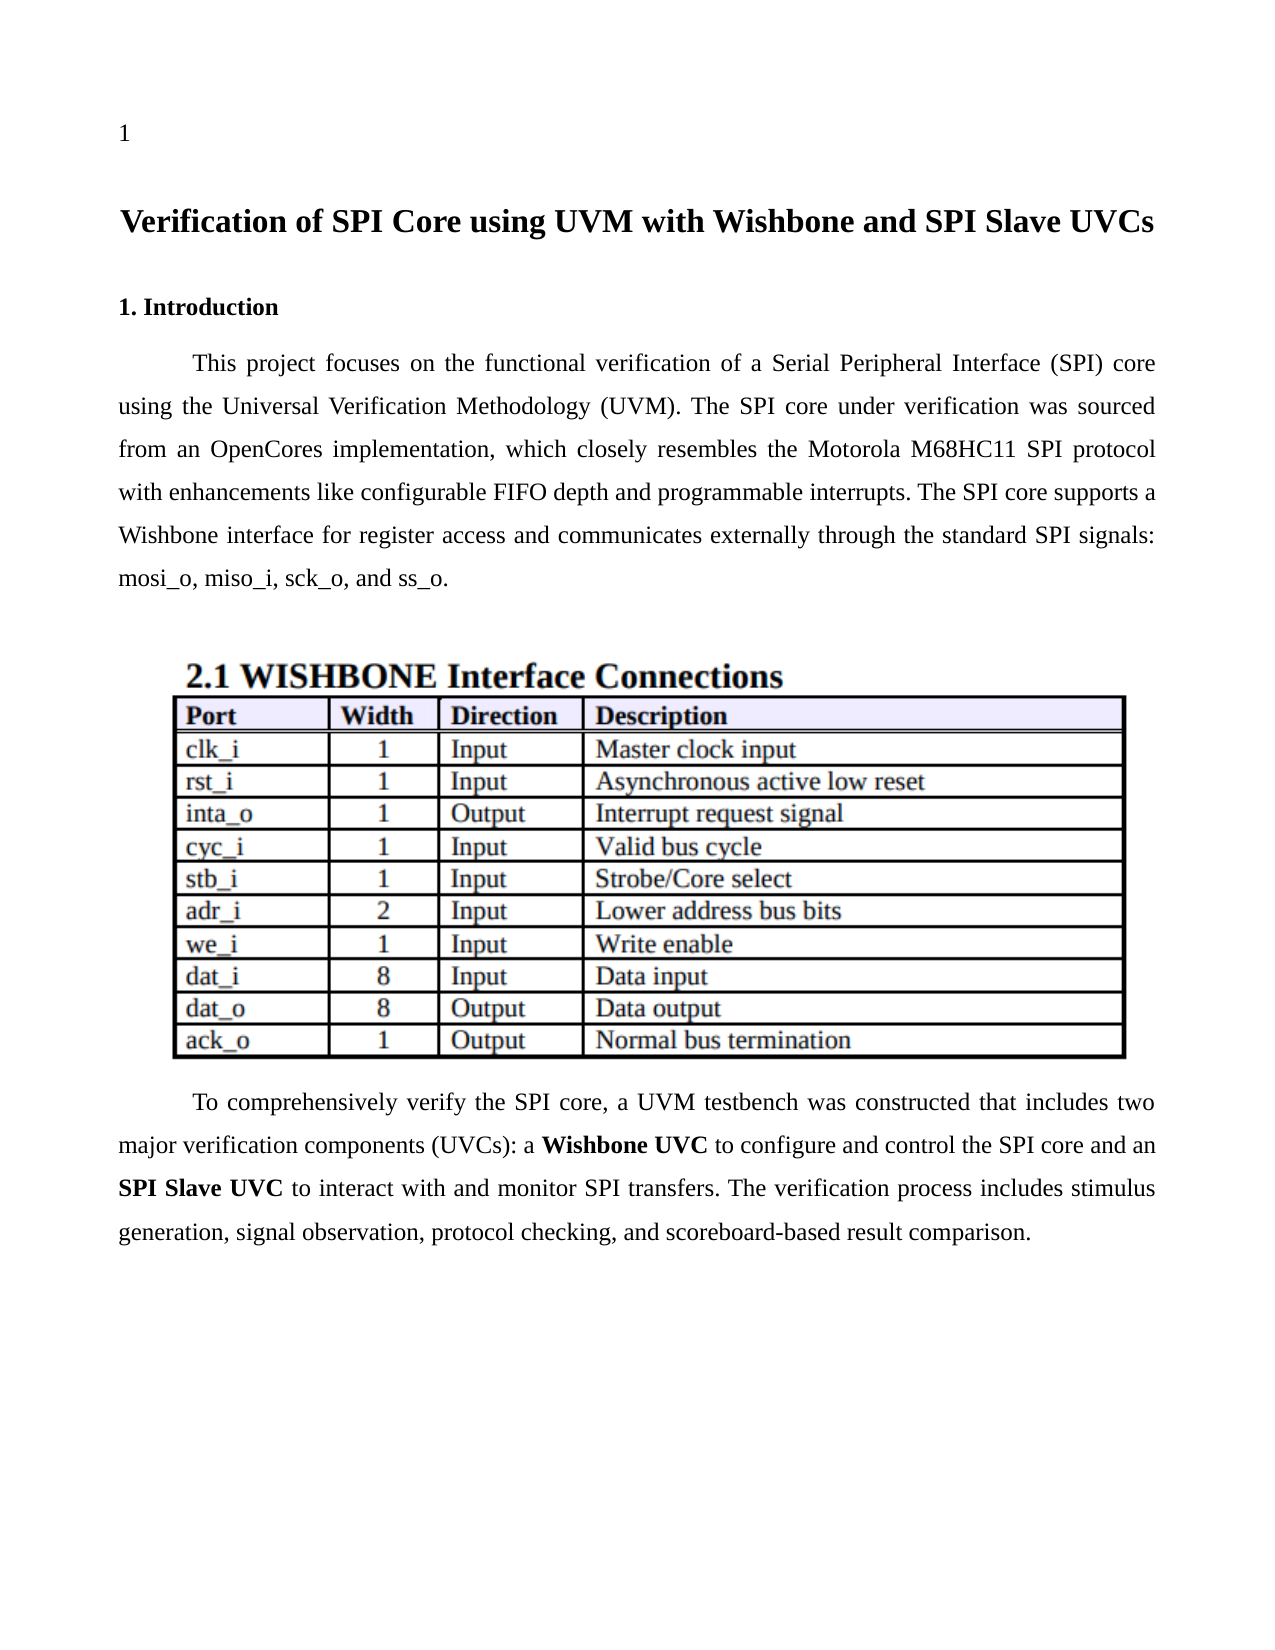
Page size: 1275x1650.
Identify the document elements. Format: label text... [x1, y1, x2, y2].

subtitle Verification of SPI Core using UVM with Wishbone and SPI Slave UVCs [118, 201, 1157, 240]
text To comprehensively verify the SPI core, a UVM testbench was constructed that includes two major verification components (UVCs): a Wishbone UVC to configure and control the SPI core and an SPI Slave UVC to interact with and monitor SPI transfers. The verification process includes stimulus generation, signal observation, protocol checking, and scoreboard-based result comparison. [118, 1073, 1157, 1245]
text This project focuses on the functional verification of a Serial Peripheral Interface (SPI) core using the Universal Verification Methodology (UVM). The SPI core under verification was sourced from an OpenCores implementation, which closely resembles the Motorola M68HC11 SPI protocol with enhancements like configurable FIFO depth and programmable interrupts. The SPI core supports a Wishbone interface for register access and communicates externally through the standard SPI signals: mosi_o, miso_i, sck_o, and ss_o. [118, 348, 1157, 592]
subtitle 1. Introduction [118, 292, 1157, 321]
picture [118, 621, 1157, 1073]
